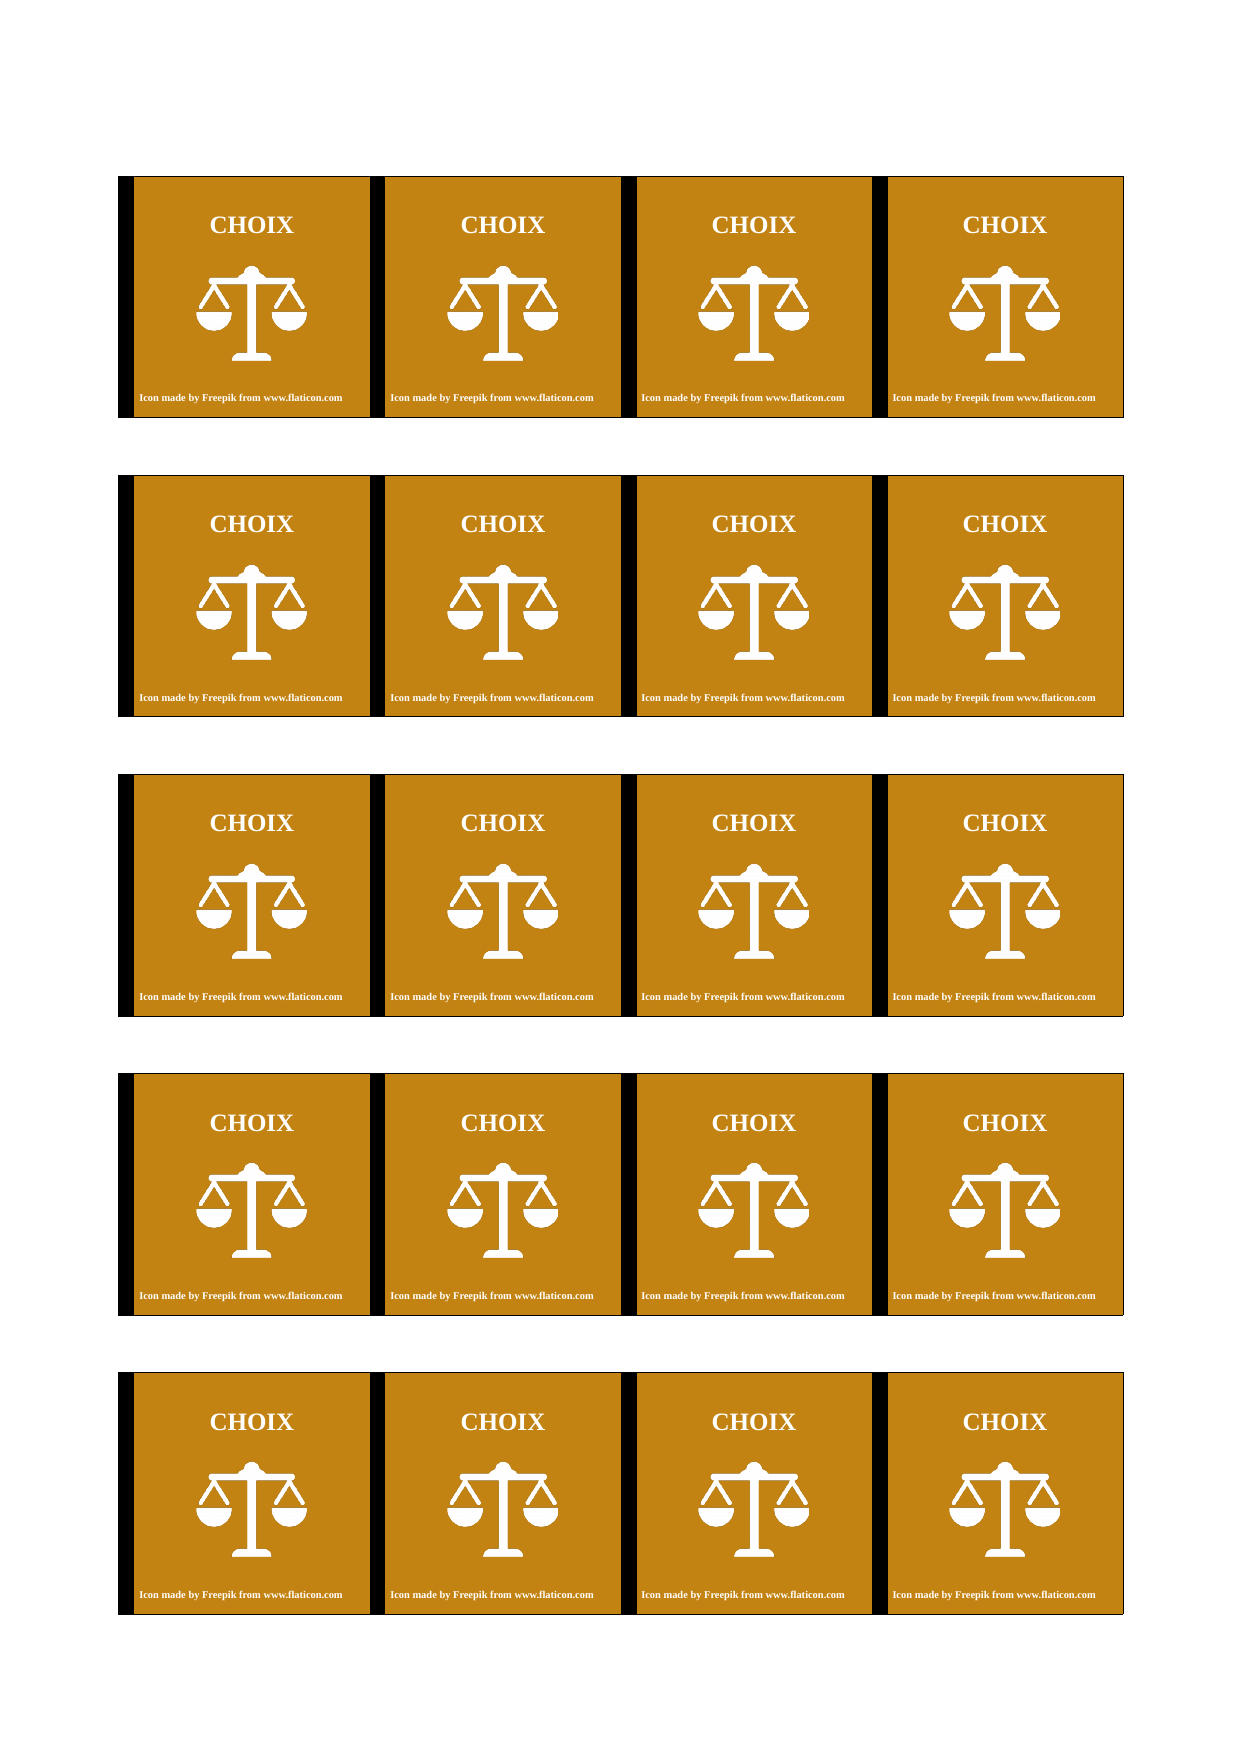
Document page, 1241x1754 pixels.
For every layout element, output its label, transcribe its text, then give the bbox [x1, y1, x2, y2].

picture [447, 855, 558, 967]
picture [196, 257, 307, 369]
picture [949, 556, 1060, 668]
picture [949, 1155, 1060, 1266]
picture [447, 1155, 558, 1266]
picture [949, 1454, 1060, 1565]
table_header CHOIX Icon made by Freepik from www.flaticon.com [385, 775, 621, 1016]
picture [196, 556, 307, 668]
table_header CHOIX Icon made by Freepik from www.flaticon.com [888, 775, 1123, 1016]
table_header CHOIX Icon made by Freepik from www.flaticon.com [134, 775, 370, 1016]
table_header [873, 1373, 887, 1614]
table_header CHOIX Icon made by Freepik from www.flaticon.com [888, 1074, 1123, 1315]
table_header CHOIX Icon made by Freepik from www.flaticon.com [888, 177, 1123, 417]
picture [447, 257, 558, 369]
table_header CHOIX Icon made by Freepik from www.flaticon.com [385, 1373, 621, 1614]
table_header [371, 775, 384, 1016]
table_header [119, 1074, 133, 1315]
table_header CHOIX Icon made by Freepik from www.flaticon.com [134, 1074, 370, 1315]
table_header CHOIX Icon made by Freepik from www.flaticon.com [385, 476, 621, 716]
table_header CHOIX Icon made by Freepik from www.flaticon.com [134, 177, 370, 417]
table_header [119, 177, 133, 417]
table_header CHOIX Icon made by Freepik from www.flaticon.com [385, 1074, 621, 1315]
table_header [119, 1373, 133, 1614]
table_header CHOIX Icon made by Freepik from www.flaticon.com [888, 1373, 1123, 1614]
table_header [622, 1373, 636, 1614]
table_header CHOIX Icon made by Freepik from www.flaticon.com [637, 476, 872, 716]
picture [949, 855, 1060, 967]
table_header [622, 476, 636, 716]
picture [698, 257, 809, 369]
table_header CHOIX Icon made by Freepik from www.flaticon.com [134, 1373, 370, 1614]
table_header CHOIX Icon made by Freepik from www.flaticon.com [637, 177, 872, 417]
table_header [119, 775, 133, 1016]
table_header CHOIX Icon made by Freepik from www.flaticon.com [637, 775, 872, 1016]
table_header [873, 476, 887, 716]
picture [447, 1454, 558, 1565]
picture [698, 855, 809, 967]
table_header CHOIX Icon made by Freepik from www.flaticon.com [385, 177, 621, 417]
picture [698, 1155, 809, 1266]
table_header CHOIX Icon made by Freepik from www.flaticon.com [888, 476, 1123, 716]
table_header [622, 1074, 636, 1315]
picture [949, 257, 1060, 369]
picture [196, 855, 307, 967]
table_header [622, 775, 636, 1016]
table_header [873, 775, 887, 1016]
table_header [873, 177, 887, 417]
picture [698, 556, 809, 668]
table_header [371, 177, 384, 417]
table_header CHOIX Icon made by Freepik from www.flaticon.com [637, 1373, 872, 1614]
table_header [873, 1074, 887, 1315]
picture [698, 1454, 809, 1565]
table_header [371, 1074, 384, 1315]
picture [447, 556, 558, 668]
table_header CHOIX Icon made by Freepik from www.flaticon.com [637, 1074, 872, 1315]
table_header [119, 476, 133, 716]
table_header [622, 177, 636, 417]
table_header [371, 1373, 384, 1614]
table_header [371, 476, 384, 716]
table_header CHOIX Icon made by Freepik from www.flaticon.com [134, 476, 370, 716]
picture [196, 1454, 307, 1565]
picture [196, 1155, 307, 1266]
